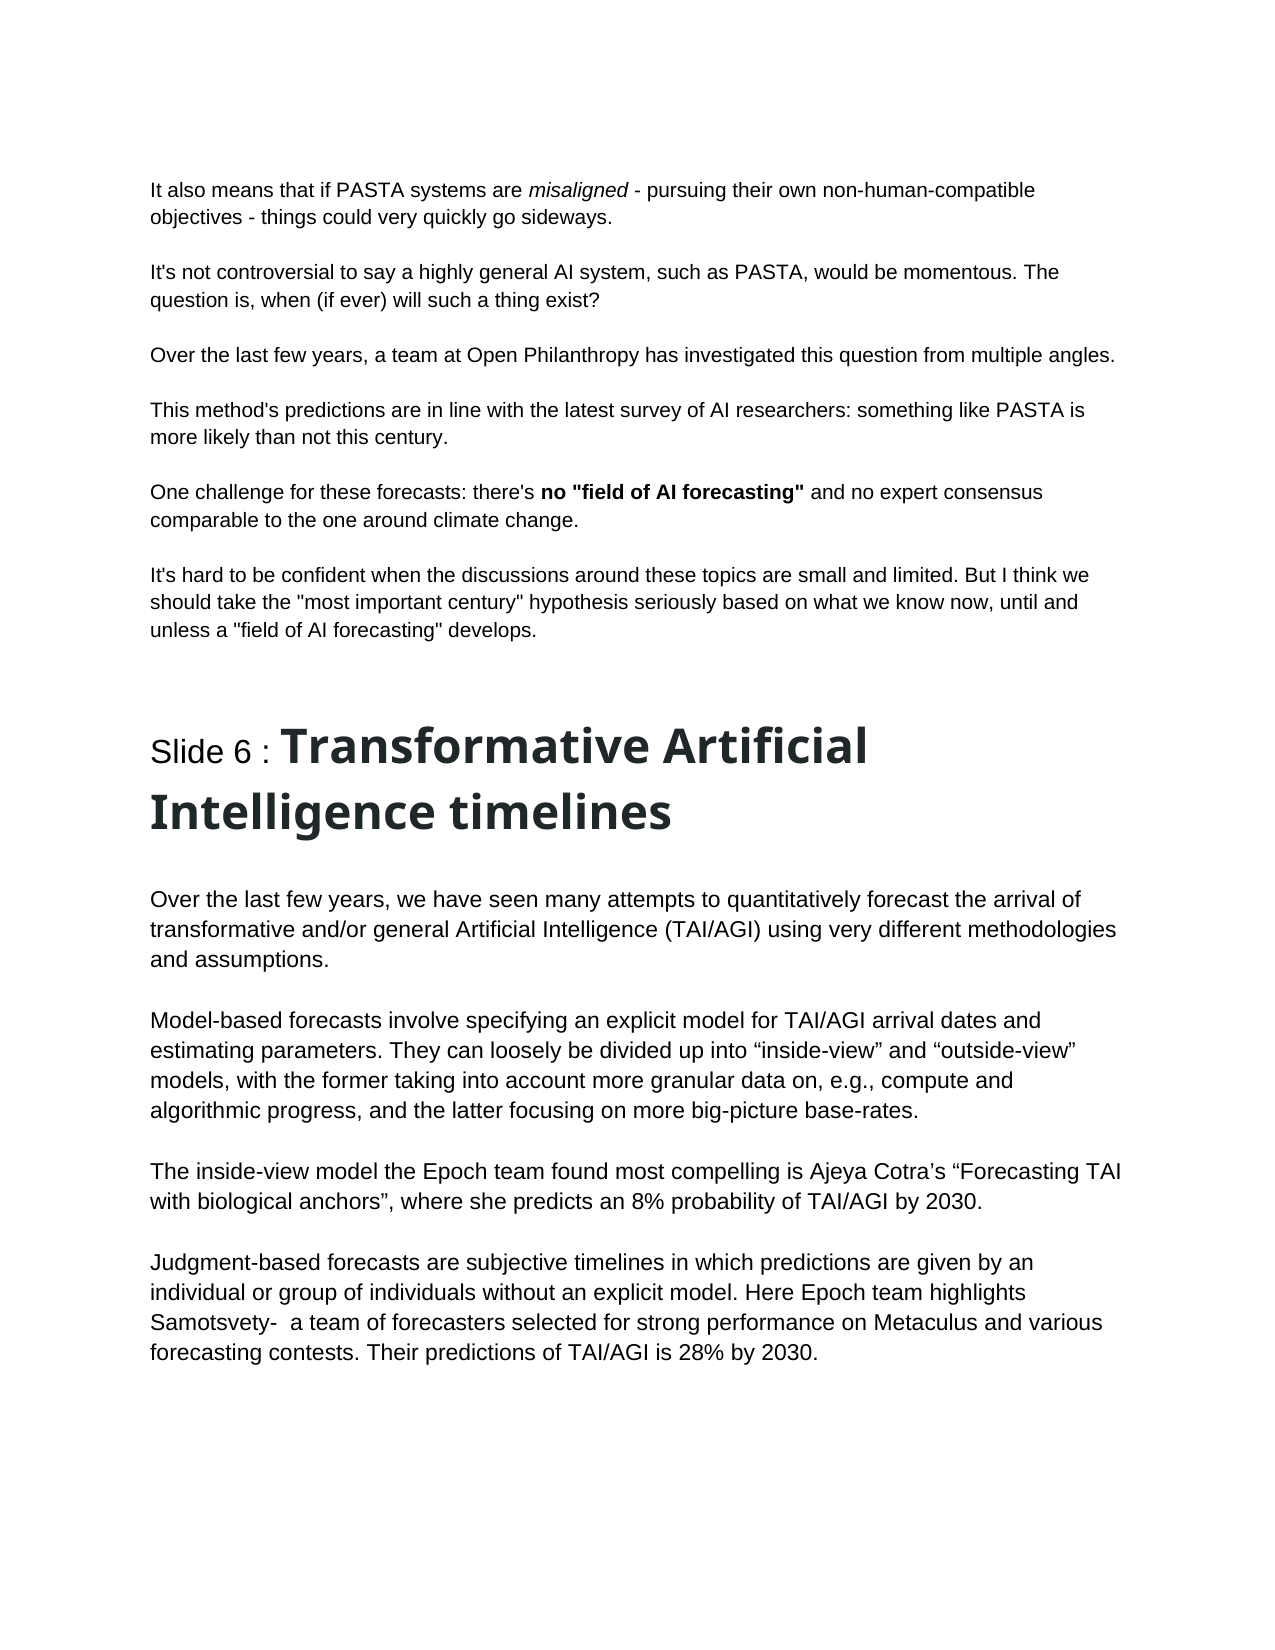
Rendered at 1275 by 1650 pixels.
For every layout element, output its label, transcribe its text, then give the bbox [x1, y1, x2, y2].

subtitle Slide 6 : Transformative Artificial Intelligence timelines [150, 713, 1125, 843]
text Model-based forecasts involve specifying an explicit model for TAI/AGI arrival dates and estimating parameters. They can loosely be divided up into “inside-view” and “outside-view” models, with the former taking into account more granular data on, e.g., compute and algorithmic progress, and the latter focusing on more big-picture base-rates. [150, 1007, 1125, 1124]
text Over the last few years, a team at Open Philanthropy has investigated this question from multiple angles. [150, 342, 1125, 366]
text The inside-view model the Epoch team found most compelling is Ajeya Cotra’s “Forecasting TAI with biological anchors”, where she predicts an 8% probability of TAI/AGI by 2030. [150, 1158, 1125, 1214]
text It's not controversial to say a highly general AI system, such as PASTA, would be momentous. The question is, when (if ever) will such a thing exist? [150, 260, 1125, 311]
text One challenge for these forecasts: there's no "field of AI forecasting" and no expert consensus comparable to the one around climate change. [150, 480, 1125, 531]
text It's hard to be confident when the discussions around these topics are small and limited. But I think we should take the "most important century" hypothesis seriously based on what we know now, until and unless a "field of AI forecasting" develops. [150, 562, 1125, 641]
text Over the last few years, we have seen many attempts to quantitatively forecast the arrival of transformative and/or general Artificial Intelligence (TAI/AGI) using very different methodologies and assumptions. [150, 886, 1125, 973]
text Judgment-based forecasts are subjective timelines in which predictions are given by an individual or group of individuals without an explicit model. Here Epoch team highlights Samotsvety- a team of forecasters selected for strong performance on Metaculus and various forecasting contests. Their predictions of TAI/AGI is 28% by 2030. [150, 1248, 1125, 1366]
text It also means that if PASTA systems are misaligned - pursuing their own non-human-compatible objectives - things could very quickly go sideways. [150, 177, 1125, 229]
text This method's predictions are in line with the latest survey of AI researchers: something like PASTA is more likely than not this century. [150, 397, 1125, 449]
